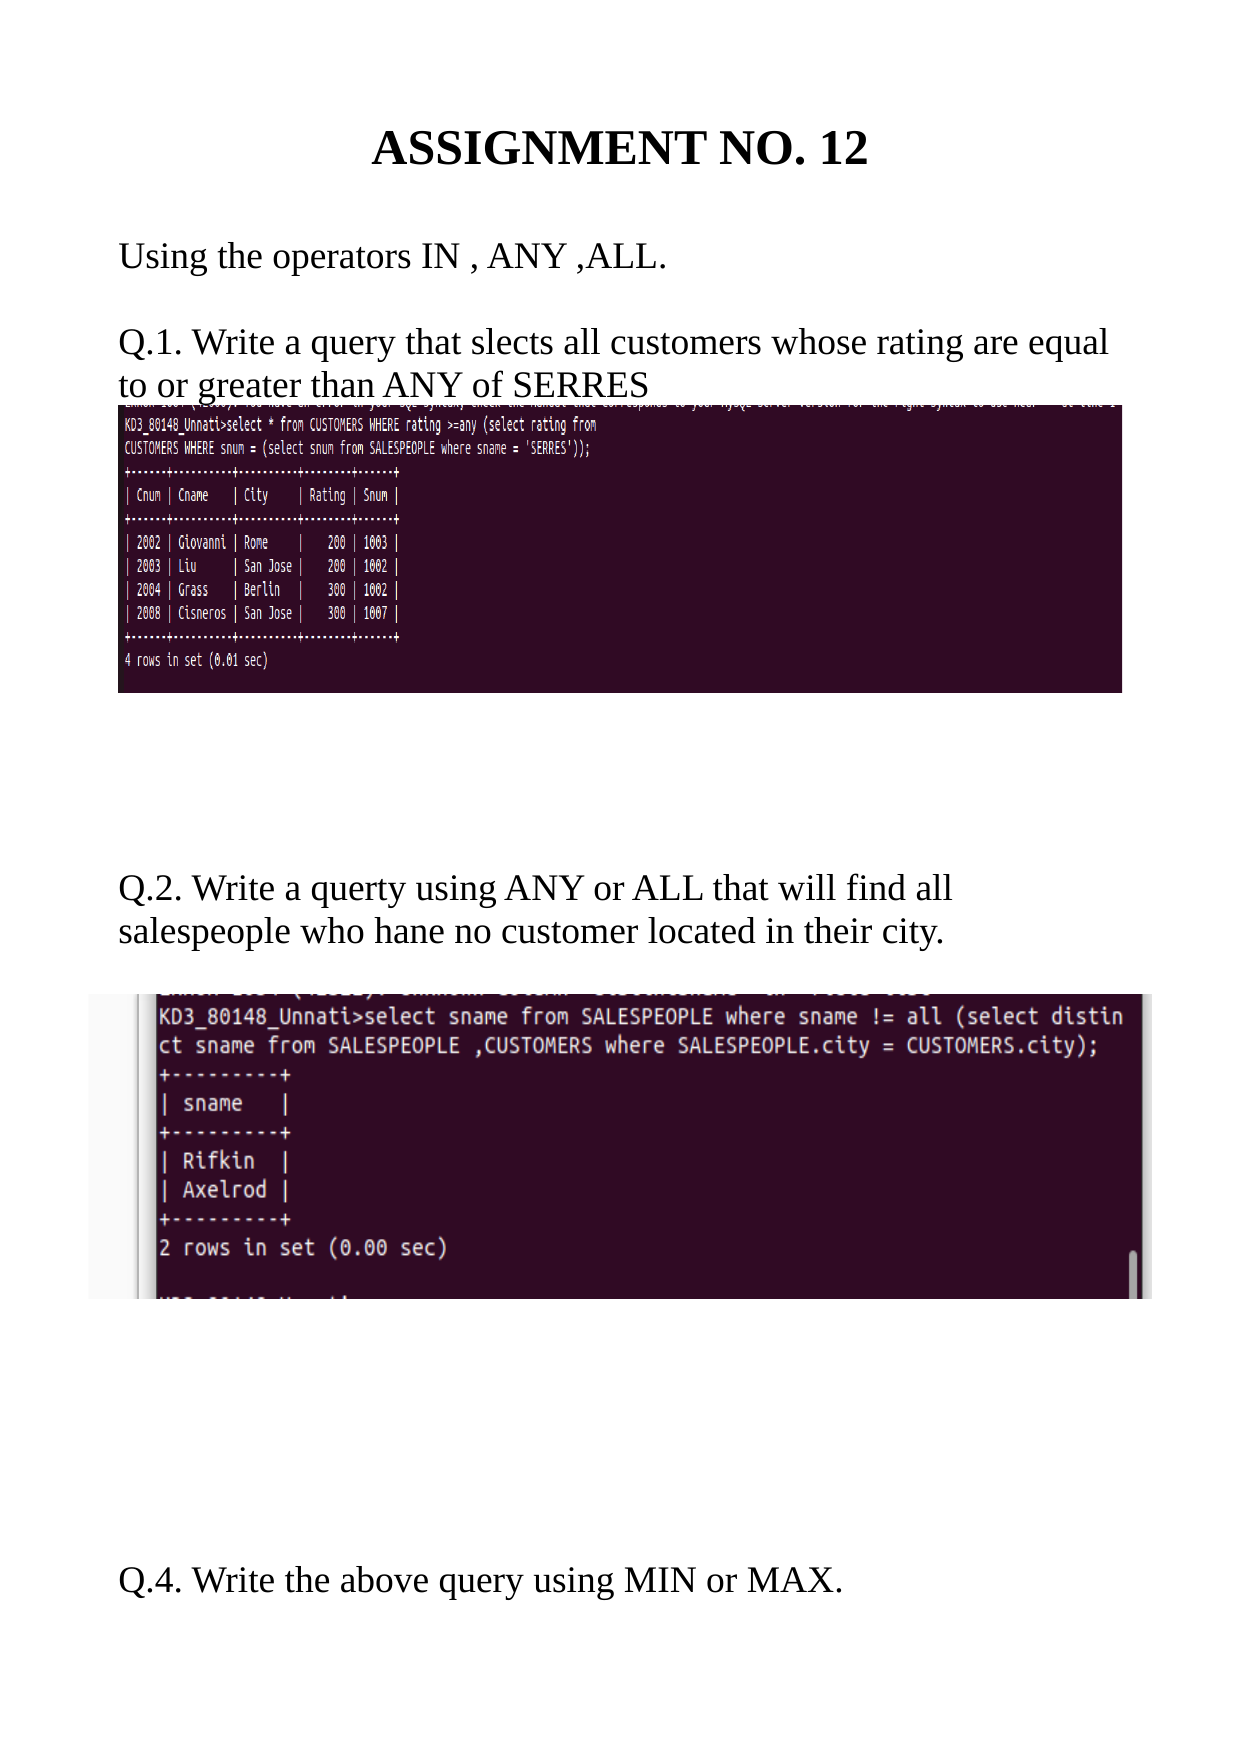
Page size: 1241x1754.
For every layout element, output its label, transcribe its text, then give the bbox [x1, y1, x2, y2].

text Q.2. Write a querty using ANY or ALL that will find all salespeople who hane no customer located in their city. [118, 865, 1122, 951]
picture [88, 994, 1152, 1299]
text ASSIGNMENT NO. 12 [118, 118, 1122, 176]
text Q.4. Write the above query using MIN or MAX. [118, 1557, 1122, 1601]
picture [118, 405, 1123, 693]
text Using the operators IN , ANY ,ALL. [118, 233, 1122, 276]
text Q.1. Write a query that slects all customers whose rating are equal to or greater than ANY of SERRES [118, 319, 1122, 405]
